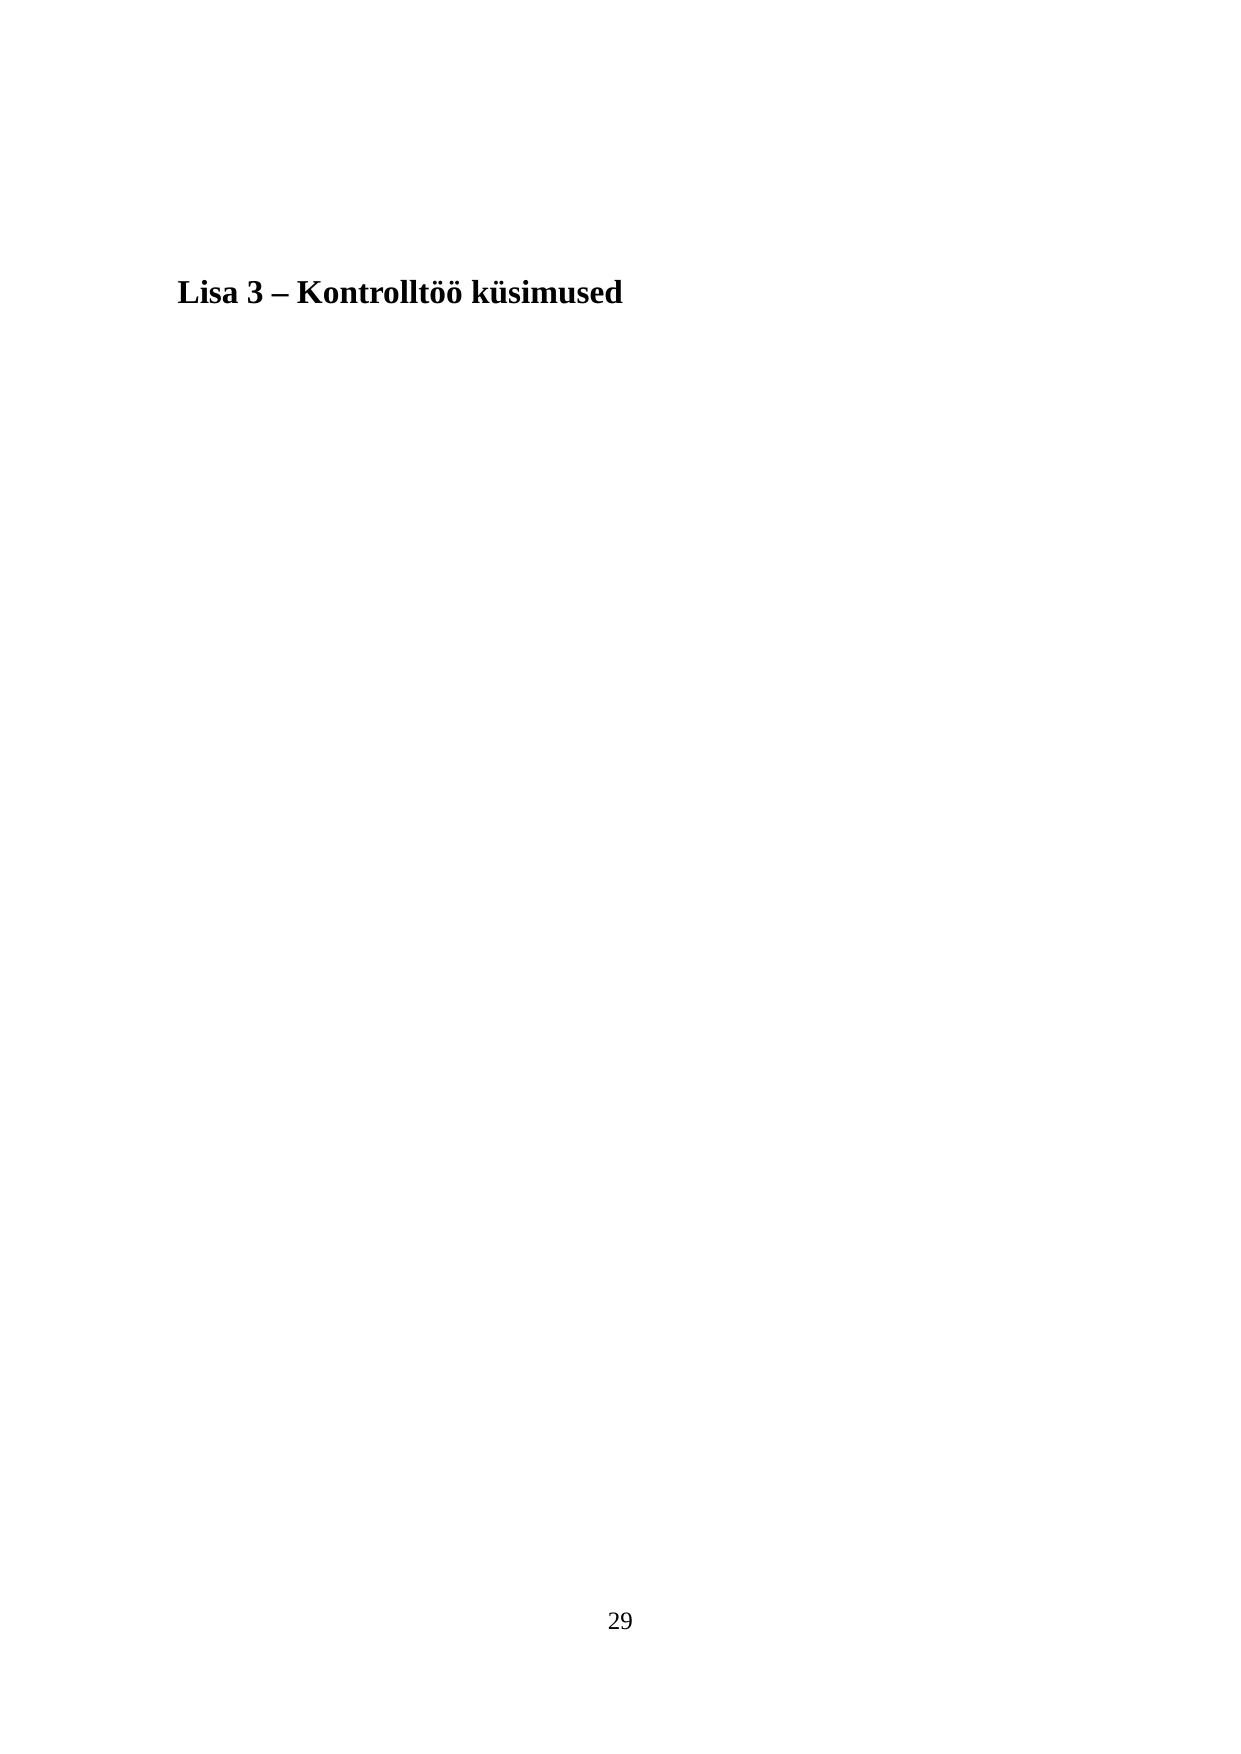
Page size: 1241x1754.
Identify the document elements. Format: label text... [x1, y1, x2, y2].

subtitle Lisa 3 – Kontrolltöö küsimused [177, 273, 1063, 311]
